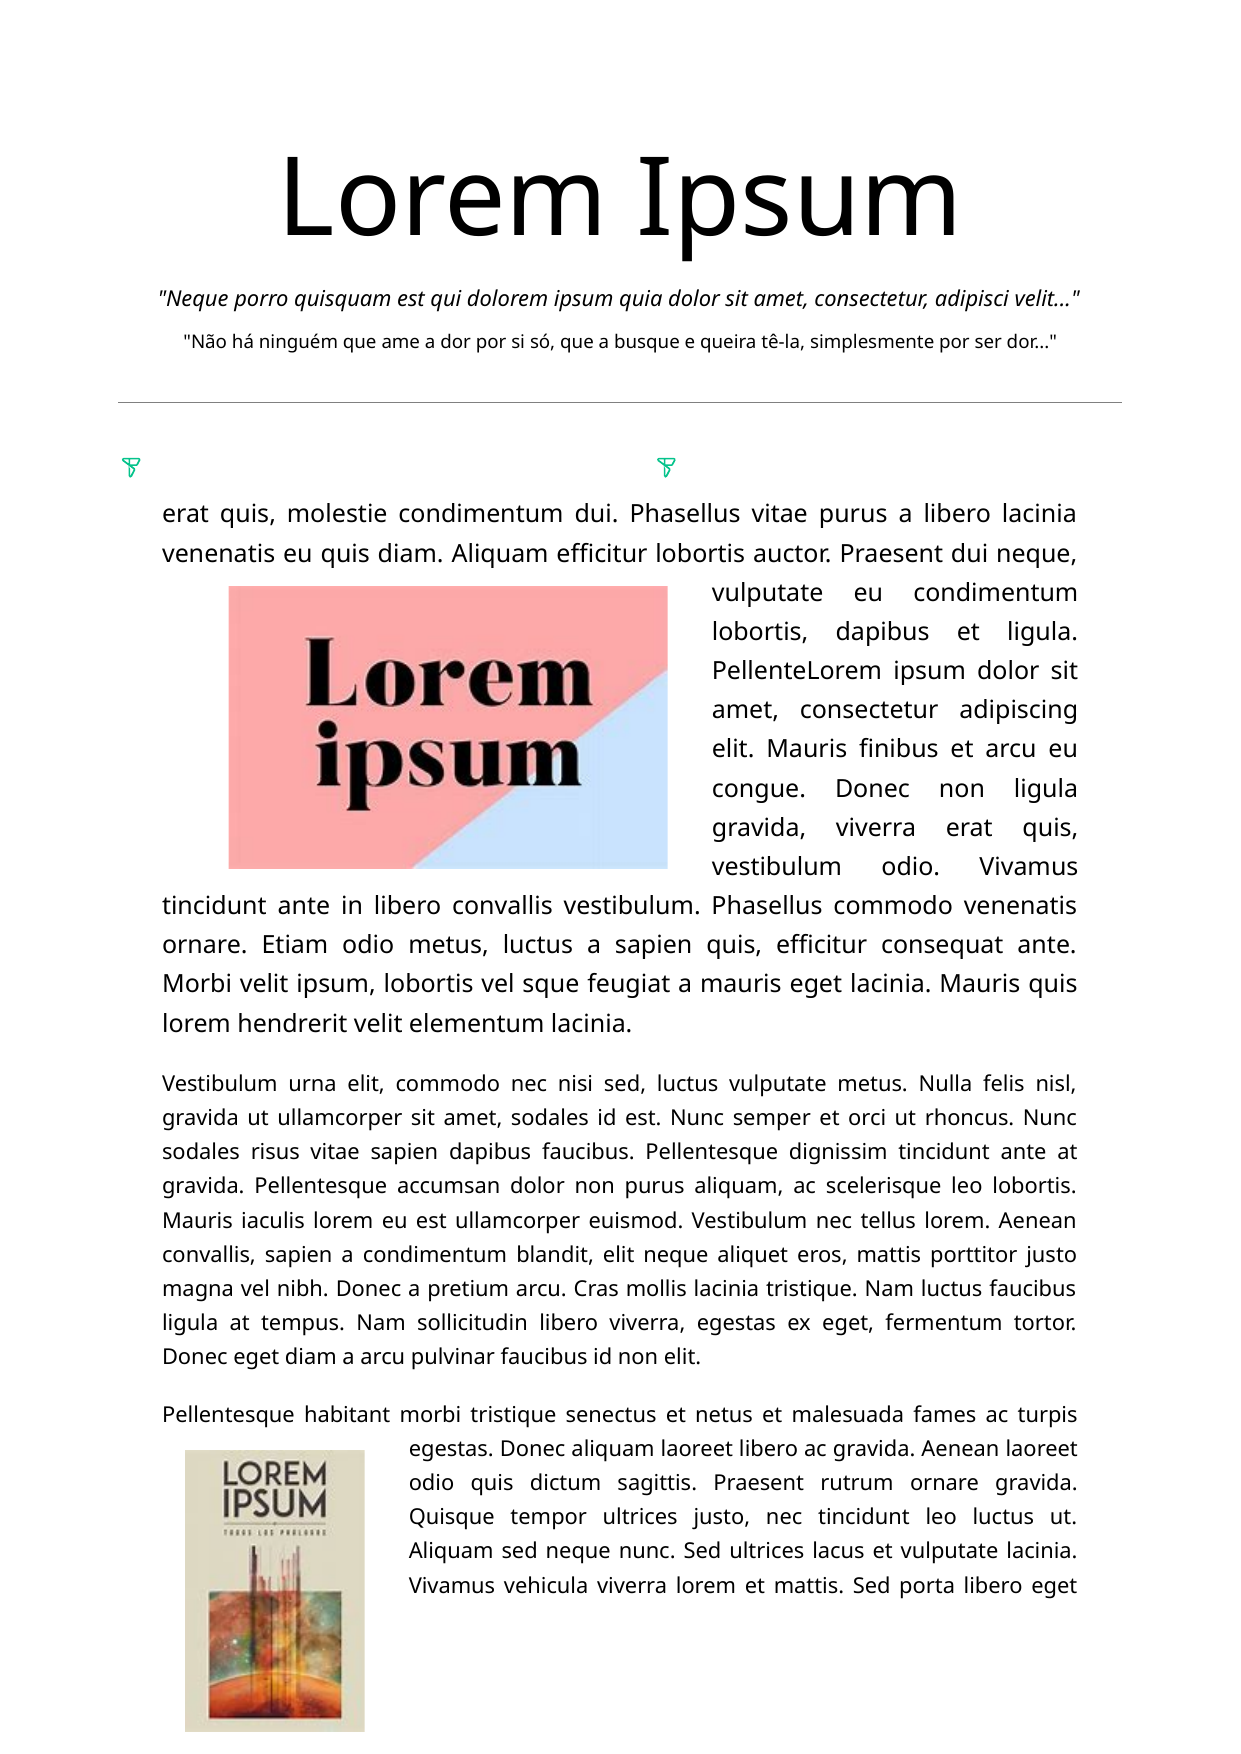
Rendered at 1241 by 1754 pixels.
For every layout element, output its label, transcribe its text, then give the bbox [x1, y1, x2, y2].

picture [228, 586, 668, 869]
subtitle "Não há ninguém que ame a dor por si só, que a busque e queira tê-la, simplesmente por ser dor..." [134, 328, 1106, 354]
subtitle Lorem Ipsum [118, 118, 1122, 267]
picture [185, 1450, 365, 1732]
text Pellentesque habitant morbi tristique senectus et netus et malesuada fames ac turpis egestas. Donec aliquam laoreet libero ac gravida. Aenean laoreet odio quis dictum sagittis. Praesent rutrum ornare gravida. Quisque tempor ultrices justo, nec tincidunt leo luctus ut. Aliquam sed neque nunc. Sed ultrices lacus et vulputate lacinia. Vivamus vehicula viverra lorem et mattis. Sed porta libero eget [162, 1399, 1078, 1599]
subtitle "Neque porro quisquam est qui dolorem ipsum quia dolor sit amet, consectetur, adipisci velit..." [134, 283, 1106, 312]
text erat quis, molestie condimentum dui. Phasellus vitae purus a libero lacinia venenatis eu quis diam. Aliquam efficitur lobortis auctor. Praesent dui neque, vulputate eu condimentum lobortis, dapibus et ligula. PellenteLorem ipsum dolor sit amet, consectetur adipiscing elit. Mauris finibus et arcu eu congue. Donec non ligula gravida, viverra erat quis, vestibulum odio. Vivamus tincidunt ante in libero convallis vestibulum. Phasellus commodo venenatis ornare. Etiam odio metus, luctus a sapien quis, efficitur consequat ante. Morbi velit ipsum, lobortis vel sque feugiat a mauris eget lacinia. Mauris quis lorem hendrerit velit elementum lacinia. [162, 496, 1078, 1039]
text Vestibulum urna elit, commodo nec nisi sed, luctus vulputate metus. Nulla felis nisl, gravida ut ullamcorper sit amet, sodales id est. Nunc semper et orci ut rhoncus. Nunc sodales risus vitae sapien dapibus faucibus. Pellentesque dignissim tincidunt ante at gravida. Pellentesque accumsan dolor non purus aliquam, ac scelerisque leo lobortis. Mauris iaculis lorem eu est ullamcorper euismod. Vestibulum nec tellus lorem. Aenean convallis, sapien a condimentum blandit, elit neque aliquet eros, mattis porttitor justo magna vel nibh. Donec a pretium arcu. Cras mollis lacinia tristique. Nam luctus faucibus ligula at tempus. Nam sollicitudin libero viverra, egestas ex eget, fermentum tortor. Donec eget diam a arcu pulvinar faucibus id non elit. [162, 1068, 1078, 1371]
